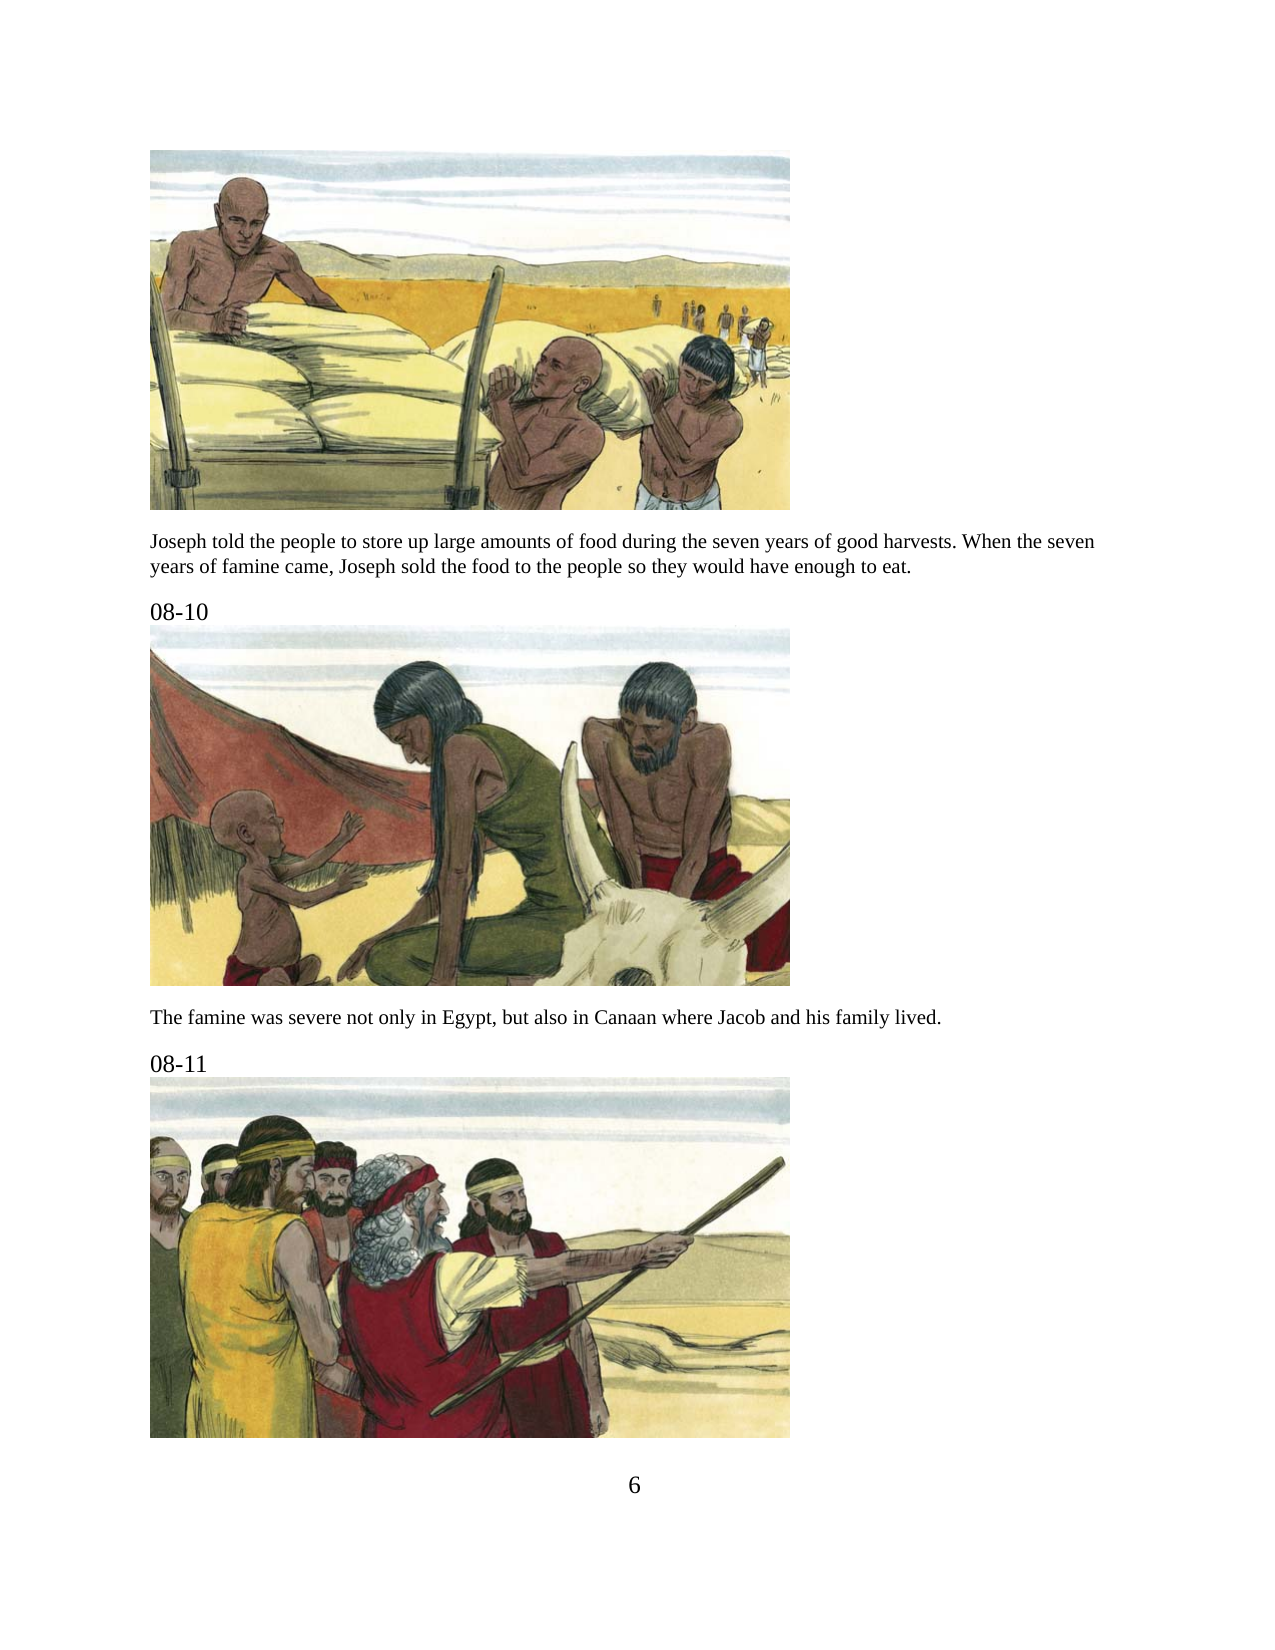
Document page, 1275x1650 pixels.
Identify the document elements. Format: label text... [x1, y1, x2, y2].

picture [150, 1077, 790, 1438]
text The famine was severe not only in Egypt, but also in Canaan where Jacob and his family lived. [150, 1005, 1125, 1029]
picture [150, 625, 790, 986]
text Joseph told the people to store up large amounts of food during the seven years of good harvests. When the seven years of famine came, Joseph sold the food to the people so they would have enough to eat. [150, 529, 1125, 578]
picture [150, 150, 790, 510]
subtitle 08-11 [150, 1049, 1125, 1078]
subtitle 08-10 [150, 597, 1125, 626]
